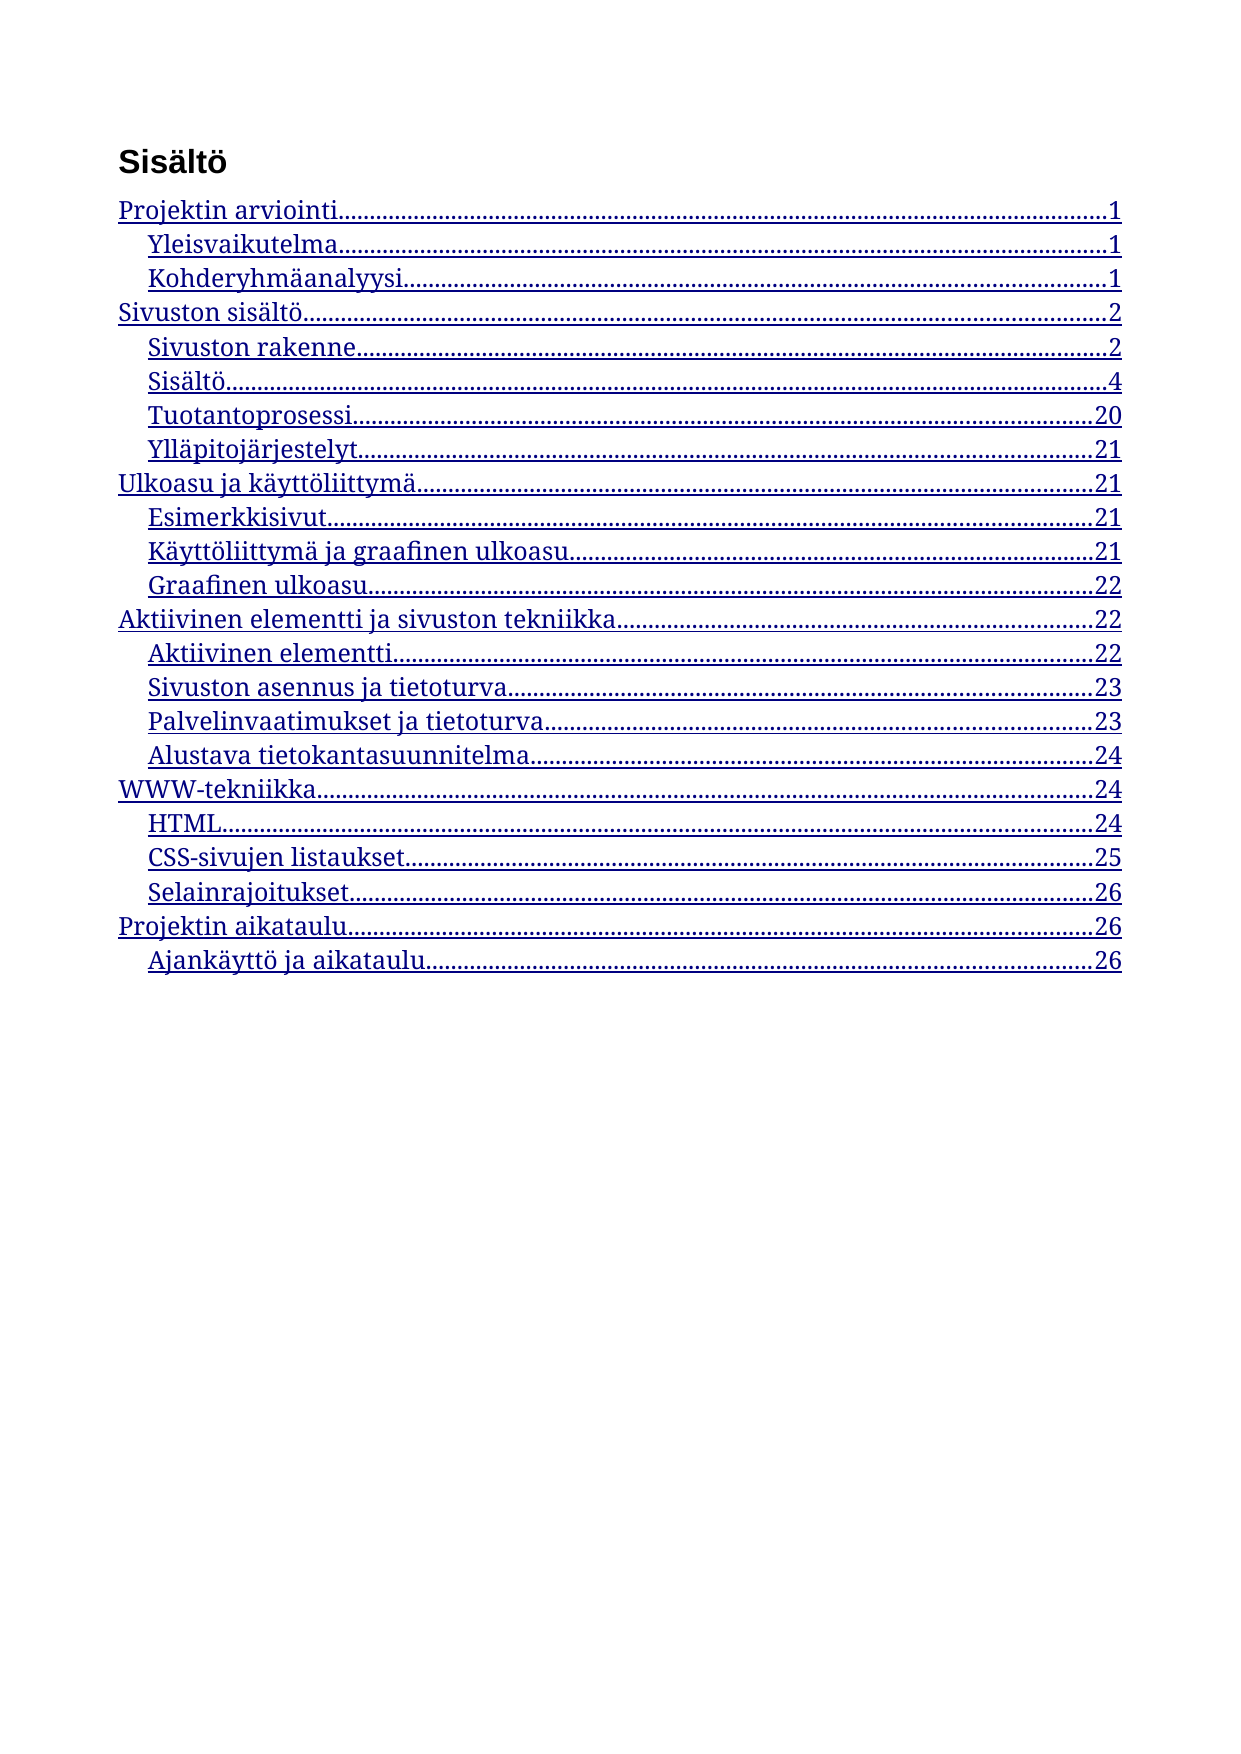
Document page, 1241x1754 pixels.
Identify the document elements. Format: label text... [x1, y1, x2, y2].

text [148, 598, 1122, 602]
text Sivuston rakenne 2 [148, 329, 1122, 358]
text Tuotantoprosessi 20 [148, 397, 1122, 426]
text Projektin aikataulu 26 [118, 908, 1122, 937]
text Kohderyhmäanalyysi 1 [148, 261, 1122, 290]
text CSS-sivujen listaukset 25 [148, 840, 1122, 869]
text HTML 24 [148, 806, 1122, 835]
text [118, 632, 1122, 636]
text Sivuston asennus ja tietoturva 23 [148, 670, 1122, 699]
text [148, 734, 1122, 738]
text Palvelinvaatimukset ja tietoturva 23 [148, 704, 1122, 733]
text Yleisvaikutelma 1 [148, 227, 1122, 256]
text Alustava tietokantasuunnitelma 24 [148, 738, 1122, 767]
text Selainrajoitukset 26 [148, 874, 1122, 903]
text Ulkoasu ja käyttöliittymä 21 [118, 465, 1122, 494]
text Projektin arviointi 1 [118, 193, 1122, 222]
text WWW-tekniikka 24 [118, 772, 1122, 801]
text Esimerkkisivut 21 [148, 499, 1122, 528]
text Graafinen ulkoasu 22 [148, 568, 1122, 596]
text Aktiivinen elementti 22 [148, 636, 1122, 664]
text Sivuston sisältö 2 [118, 295, 1122, 324]
text [148, 666, 1122, 670]
text [148, 564, 1122, 568]
text Ylläpitojärjestelyt 21 [148, 431, 1122, 460]
text Sisältö 4 [148, 363, 1122, 392]
text Käyttöliittymä ja graafinen ulkoasu 21 [148, 533, 1122, 562]
subtitle Sisältö [118, 143, 1122, 180]
text Aktiivinen elementti ja sivuston tekniikka 22 [118, 602, 1122, 631]
text Ajankäyttö ja aikataulu 26 [148, 942, 1122, 971]
